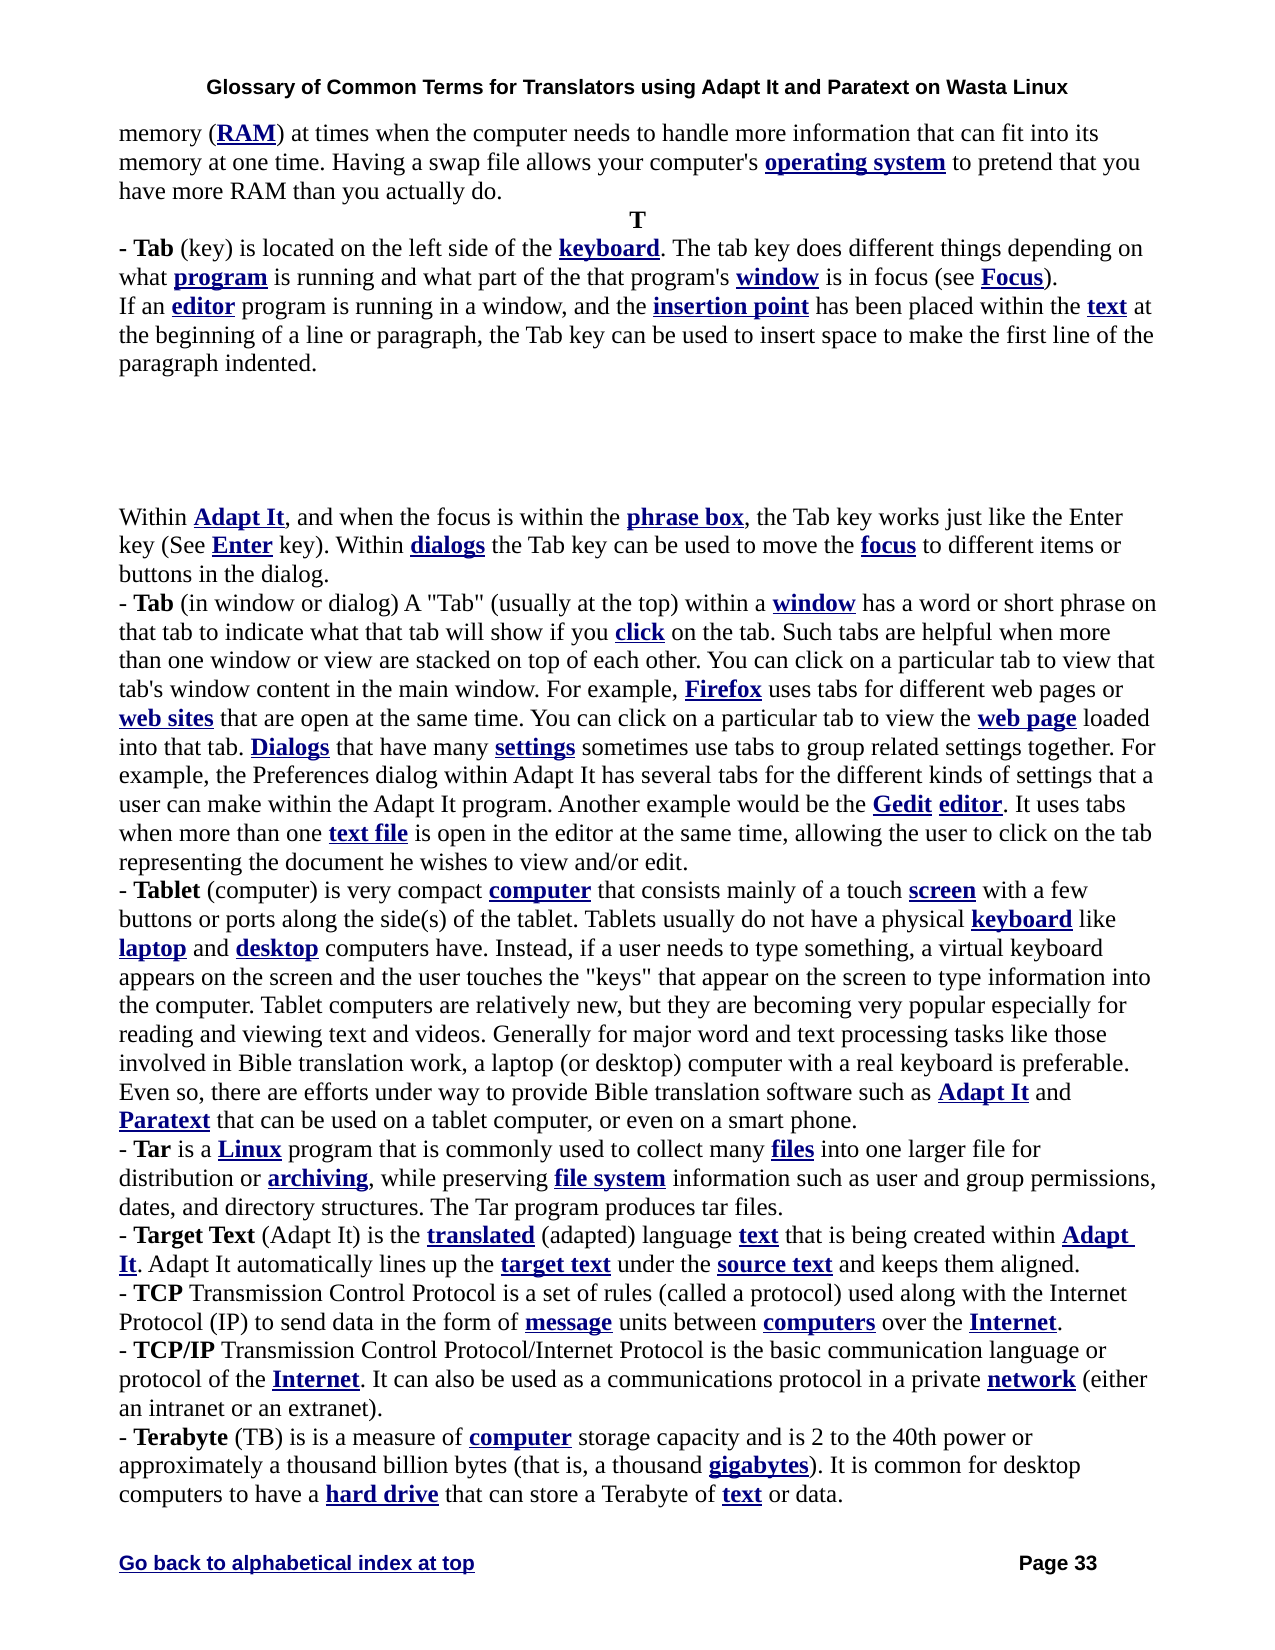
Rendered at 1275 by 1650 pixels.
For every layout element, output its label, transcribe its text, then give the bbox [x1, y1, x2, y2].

text Within Adapt It, and when the focus is within the phrase box, the Tab key works just like the Enter key (See Enter key). Within dialogs the Tab key can be used to move the focus to different items or buttons in the dialog. [118, 377, 1156, 588]
text T [118, 205, 1156, 233]
text - Tab (in window or dialog) A "Tab" (usually at the top) within a window has a word or short phrase on that tab to indicate what that tab will show if you click on the tab. Such tabs are helpful when more than one window or view are stacked on top of each other. You can click on a particular tab to view that tab's window content in the main window. For example, Firefox uses tabs for different web pages or web sites that are open at the same time. You can click on a particular tab to view the web page loaded into that tab. Dialogs that have many settings sometimes use tabs to group related settings together. For example, the Preferences dialog within Adapt It has several tabs for the different kinds of settings that a user can make within the Adapt It program. Another example would be the Gedit editor. It uses tabs when more than one text file is open in the editor at the same time, allowing the user to click on the tab representing the document he wishes to view and/or edit. [118, 588, 1156, 875]
text - TCP/IP Transmission Control Protocol/Internet Protocol is the basic communication language or protocol of the Internet. It can also be used as a communications protocol in a private network (either an intranet or an extranet). [118, 1335, 1156, 1422]
text - Tab (key) is located on the left side of the keyboard. The tab key does different things depending on what program is running and what part of the that program's window is in focus (see Focus). [118, 233, 1156, 291]
text - Target Text (Adapt It) is the translated (adapted) language text that is being created within Adapt It. Adapt It automatically lines up the target text under the source text and keeps them aligned. [118, 1220, 1156, 1278]
text - Tablet (computer) is very compact computer that consists mainly of a touch screen with a few buttons or ports along the side(s) of the tablet. Tablets usually do not have a physical keyboard like laptop and desktop computers have. Instead, if a user needs to type something, a virtual keyboard appears on the screen and the user touches the "keys" that appear on the screen to type information into the computer. Tablet computers are relatively new, but they are becoming very popular especially for reading and viewing text and videos. Generally for major word and text processing tasks like those involved in Bible translation work, a laptop (or desktop) computer with a real keyboard is preferable. Even so, there are efforts under way to provide Bible translation software such as Adapt It and Paratext that can be used on a tablet computer, or even on a smart phone. [118, 875, 1156, 1134]
text memory (RAM) at times when the computer needs to handle more information that can fit into its memory at one time. Having a swap file allows your computer's operating system to pretend that you have more RAM than you actually do. [118, 118, 1156, 205]
text If an editor program is running in a window, and the insertion point has been placed within the text at the beginning of a line or paragraph, the Tab key can be used to insert space to make the first line of the paragraph indented. [118, 291, 1156, 377]
text - Tar is a Linux program that is commonly used to collect many files into one larger file for distribution or archiving, while preserving file system information such as user and group permissions, dates, and directory structures. The Tar program produces tar files. [118, 1134, 1156, 1220]
text - Terabyte (TB) is is a measure of computer storage capacity and is 2 to the 40th power or approximately a thousand billion bytes (that is, a thousand gigabytes). It is common for desktop computers to have a hard drive that can store a Terabyte of text or data. [118, 1422, 1156, 1508]
text - TCP Transmission Control Protocol is a set of rules (called a protocol) used along with the Internet Protocol (IP) to send data in the form of message units between computers over the Internet. [118, 1278, 1156, 1335]
